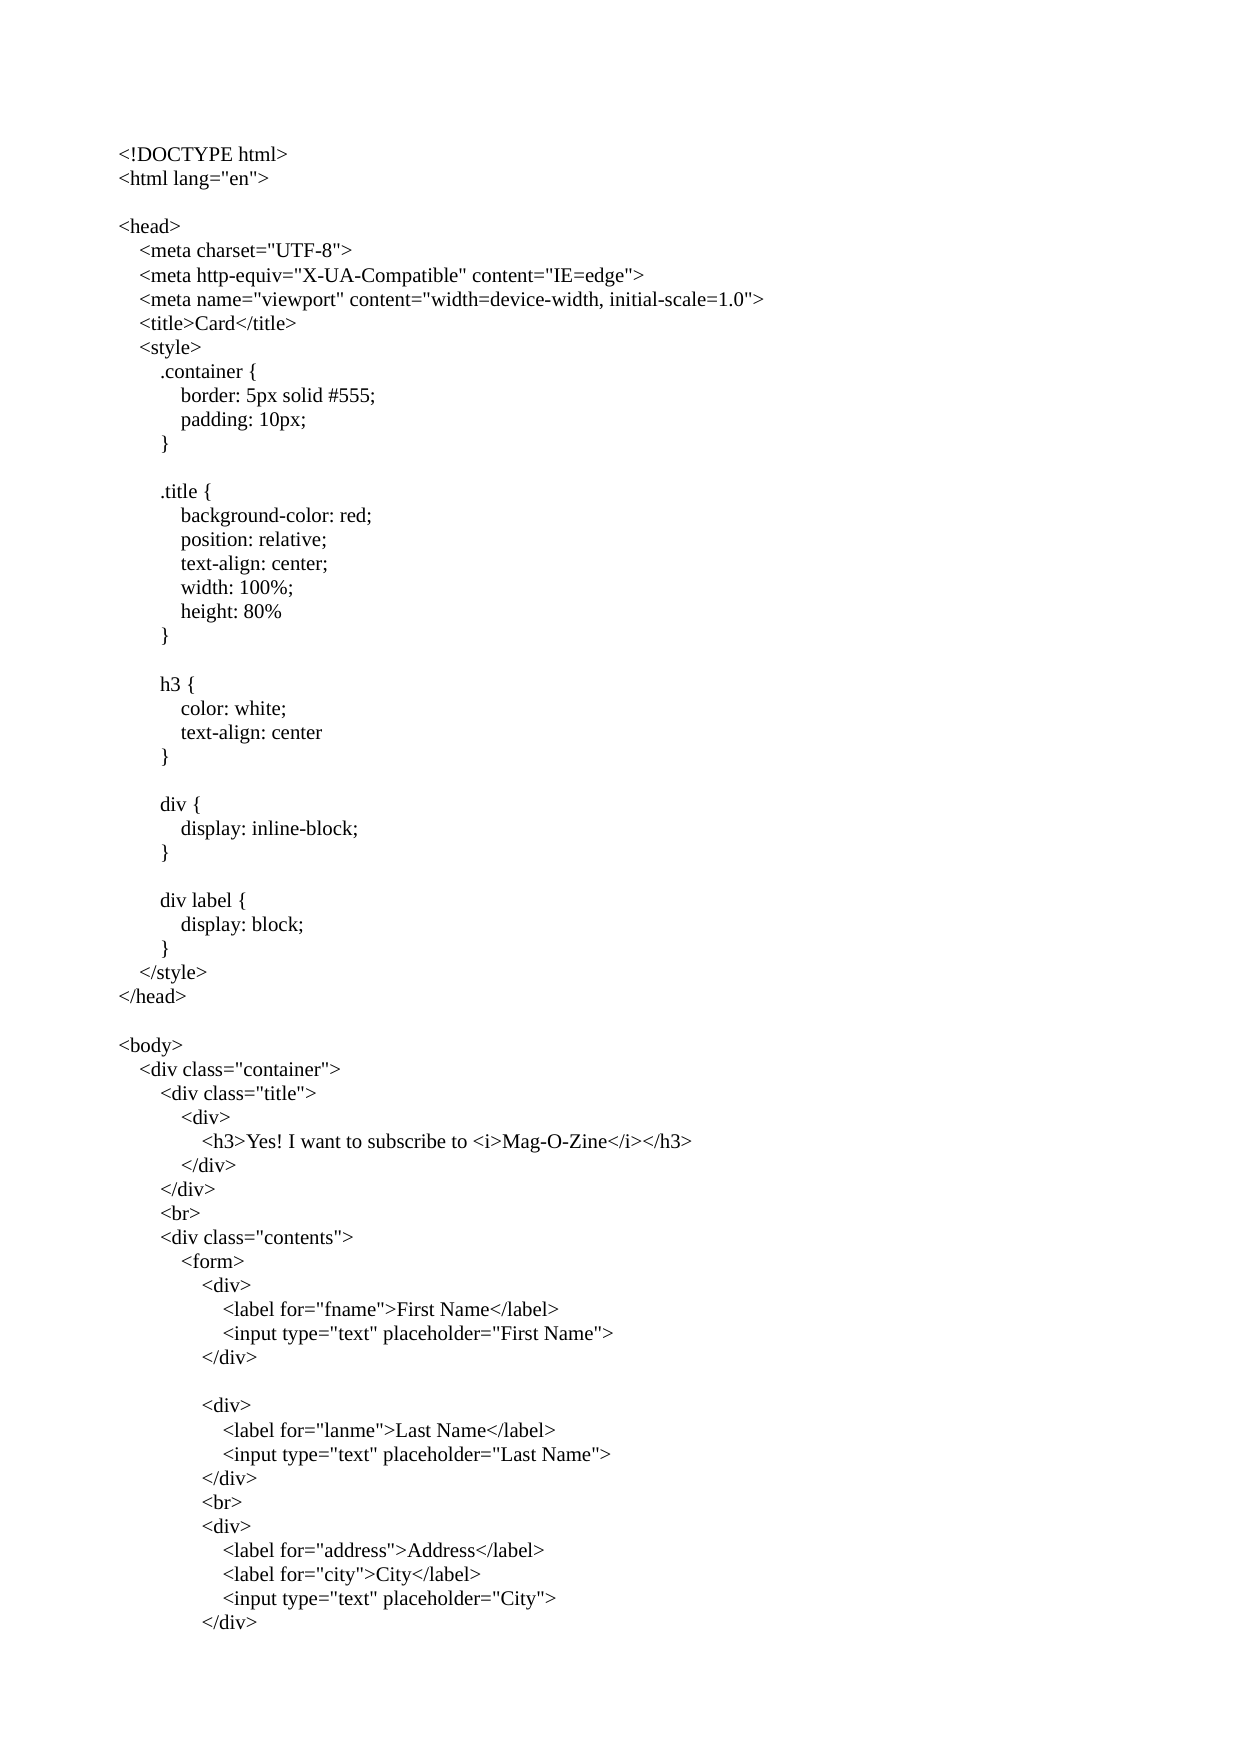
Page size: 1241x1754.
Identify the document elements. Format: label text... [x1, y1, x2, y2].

text <div class="container"> [118, 1057, 1122, 1081]
text } [118, 744, 1122, 768]
text <div> [118, 1514, 1122, 1538]
text display: inline-block; [118, 816, 1122, 840]
text </div> [118, 1177, 1122, 1201]
text <br> [118, 1201, 1122, 1225]
text </div> [118, 1153, 1122, 1177]
text width: 100%; [118, 575, 1122, 599]
text color: white; [118, 696, 1122, 720]
text </div> [118, 1345, 1122, 1369]
text </head> [118, 984, 1122, 1008]
text display: block; [118, 912, 1122, 936]
text <div> [118, 1105, 1122, 1129]
text text-align: center; [118, 551, 1122, 575]
text background-color: red; [118, 503, 1122, 527]
text <meta http-equiv="X-UA-Compatible" content="IE=edge"> [118, 262, 1122, 287]
text <br> [118, 1490, 1122, 1514]
text <div class="contents"> [118, 1225, 1122, 1249]
text <!DOCTYPE html> [118, 142, 1122, 166]
text <style> [118, 335, 1122, 359]
text height: 80% [118, 599, 1122, 623]
text } [118, 623, 1122, 647]
text <input type="text" placeholder="City"> [118, 1586, 1122, 1610]
text <input type="text" placeholder="Last Name"> [118, 1442, 1122, 1466]
text <label for="fname">First Name</label> [118, 1297, 1122, 1321]
text <html lang="en"> [118, 166, 1122, 190]
text <head> [118, 214, 1122, 238]
text <title>Card</title> [118, 311, 1122, 335]
text h3 { [118, 672, 1122, 696]
text .container { [118, 359, 1122, 383]
text </style> [118, 960, 1122, 984]
text </div> [118, 1610, 1122, 1634]
text <meta charset="UTF-8"> [118, 238, 1122, 262]
text div { [118, 792, 1122, 816]
text } [118, 431, 1122, 455]
text <body> [118, 1032, 1122, 1057]
text padding: 10px; [118, 407, 1122, 431]
text <form> [118, 1249, 1122, 1273]
text <div> [118, 1273, 1122, 1297]
text } [118, 840, 1122, 864]
text <div class="title"> [118, 1081, 1122, 1105]
text </div> [118, 1466, 1122, 1490]
text <meta name="viewport" content="width=device-width, initial-scale=1.0"> [118, 287, 1122, 311]
text <label for="city">City</label> [118, 1562, 1122, 1586]
text <input type="text" placeholder="First Name"> [118, 1321, 1122, 1345]
text position: relative; [118, 527, 1122, 551]
text border: 5px solid #555; [118, 383, 1122, 407]
text <label for="lanme">Last Name</label> [118, 1417, 1122, 1442]
text <div> [118, 1393, 1122, 1417]
text <label for="address">Address</label> [118, 1538, 1122, 1562]
text } [118, 936, 1122, 960]
text .title { [118, 479, 1122, 503]
text <h3>Yes! I want to subscribe to <i>Mag-O-Zine</i></h3> [118, 1129, 1122, 1153]
text div label { [118, 888, 1122, 912]
text text-align: center [118, 720, 1122, 744]
